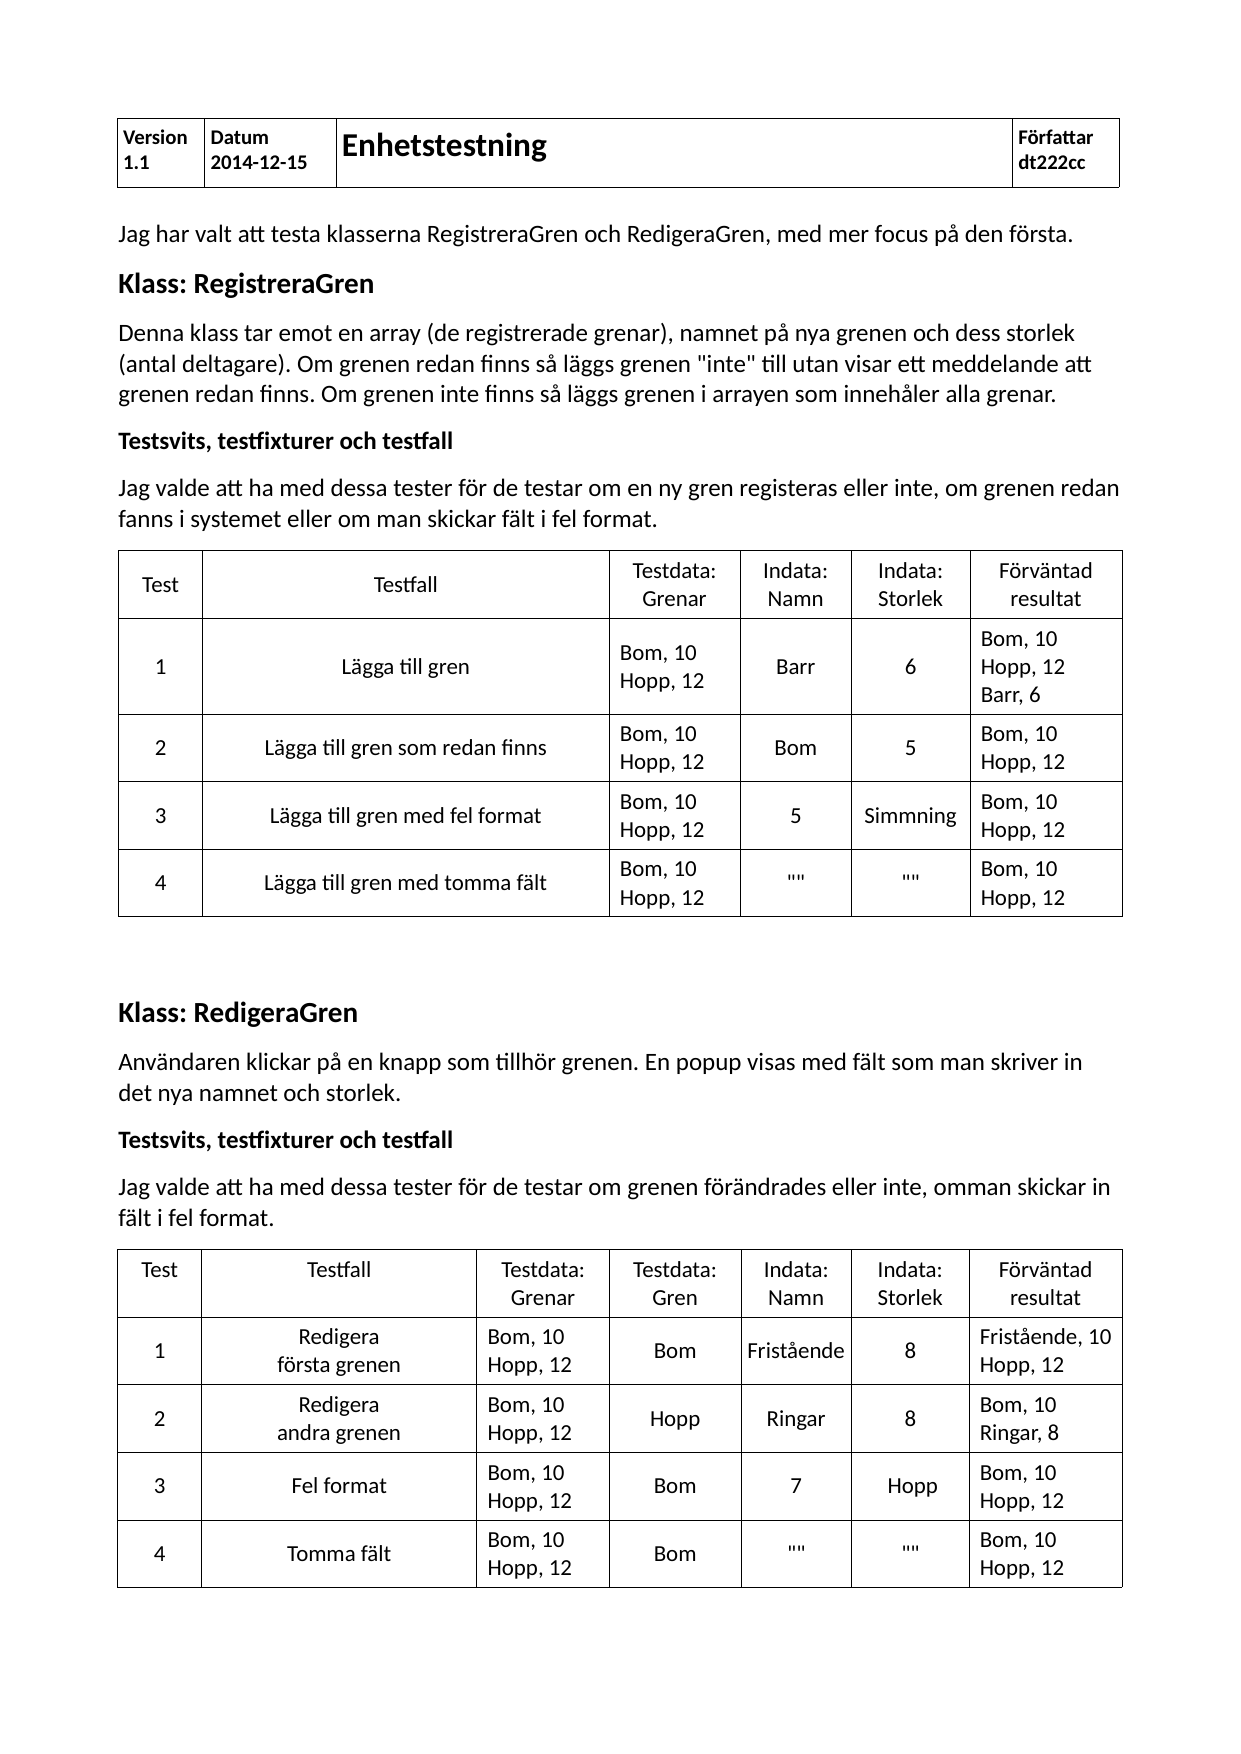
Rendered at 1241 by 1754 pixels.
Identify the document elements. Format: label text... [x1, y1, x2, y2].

table_cell Bom, 10 Hopp, 12 [610, 715, 740, 781]
table_cell 1 [119, 619, 202, 713]
text Jag valde att ha med dessa tester för de testar om grenen förändrades eller inte, omman skickar in fält i fel format. [118, 1171, 1122, 1232]
table_header Författar dt222cc [1013, 119, 1119, 187]
table_cell Bom, 10 Hopp, 12 [971, 715, 1122, 781]
table_cell Bom, 10 Hopp, 12 [971, 782, 1122, 849]
table_cell 6 [852, 619, 970, 713]
table_header Indata: Storlek [852, 1250, 969, 1317]
table_cell Bom, 10 Hopp, 12 [477, 1385, 609, 1452]
table_cell 4 [119, 850, 202, 916]
table_cell Simmning [852, 782, 970, 849]
table_cell "" [852, 1521, 969, 1587]
table_cell Bom [610, 1453, 741, 1519]
table_cell Bom, 10 Hopp, 12 [477, 1453, 609, 1519]
text Klass: RegistreraGren [118, 265, 1122, 301]
table_cell 1 [118, 1318, 201, 1384]
table_cell Bom, 10 Hopp, 12 [971, 850, 1122, 916]
table_cell Redigera andra grenen [202, 1385, 476, 1452]
text Klass: RedigeraGren [118, 994, 1122, 1030]
table_cell Tomma fält [202, 1521, 476, 1587]
text Testsvits, testfixturer och testfall [118, 1124, 1122, 1155]
table_cell Fel format [202, 1453, 476, 1519]
table_header Testdata: Gren [610, 1250, 741, 1317]
table_cell 8 [852, 1385, 969, 1452]
table_header Indata: Namn [742, 1250, 851, 1317]
table_cell Lägga till gren med tomma fält [203, 850, 609, 916]
table_cell "" [852, 850, 970, 916]
table_cell Fristående, 10 Hopp, 12 [970, 1318, 1122, 1384]
table_cell Hopp [610, 1385, 741, 1452]
table_header Test [119, 551, 202, 618]
table_header Testfall [202, 1250, 476, 1317]
text Användaren klickar på en knapp som tillhör grenen. En popup visas med fält som man skriver in det nya namnet och storlek. [118, 1046, 1122, 1107]
text Jag har valt att testa klasserna RegistreraGren och RedigeraGren, med mer focus på den första. [118, 187, 1122, 248]
table_cell Lägga till gren som redan finns [203, 715, 609, 781]
table_cell 2 [119, 715, 202, 781]
table_header Indata: Storlek [852, 551, 970, 618]
table_cell Bom [741, 715, 851, 781]
table_cell Lägga till gren [203, 619, 609, 713]
table_cell Bom [610, 1521, 741, 1587]
text Testsvits, testfixturer och testfall [118, 425, 1122, 456]
table_cell Bom, 10 Hopp, 12 [610, 782, 740, 849]
table_cell "" [742, 1521, 851, 1587]
table_cell Bom, 10 Ringar, 8 [970, 1385, 1122, 1452]
table_cell Bom, 10 Hopp, 12 [610, 850, 740, 916]
table_header Test [118, 1250, 201, 1317]
table_cell 2 [118, 1385, 201, 1452]
table_cell Bom, 10 Hopp, 12 [970, 1453, 1122, 1519]
table_cell Lägga till gren med fel format [203, 782, 609, 849]
table_cell Hopp [852, 1453, 969, 1519]
table_cell Barr [741, 619, 851, 713]
table_cell Bom, 10 Hopp, 12 [970, 1521, 1122, 1587]
table_cell Bom, 10 Hopp, 12 [477, 1521, 609, 1587]
table_cell 8 [852, 1318, 969, 1384]
table_cell Fristående [742, 1318, 851, 1384]
table_cell Bom, 10 Hopp, 12 [477, 1318, 609, 1384]
table_cell Redigera första grenen [202, 1318, 476, 1384]
table_header Förväntad resultat [970, 1250, 1122, 1317]
table_cell Bom [610, 1318, 741, 1384]
table_cell 5 [741, 782, 851, 849]
table_cell Bom, 10 Hopp, 12 Barr, 6 [971, 619, 1122, 713]
table_cell "" [741, 850, 851, 916]
table_header Testfall [203, 551, 609, 618]
table_cell 5 [852, 715, 970, 781]
table_cell 3 [119, 782, 202, 849]
table_cell Ringar [742, 1385, 851, 1452]
text Jag valde att ha med dessa tester för de testar om en ny gren registeras eller inte, om grenen redan fanns i systemet eller om man skickar fält i fel format. [118, 473, 1122, 534]
text Denna klass tar emot en array (de registrerade grenar), namnet på nya grenen och dess storlek (antal deltagare). Om grenen redan finns så läggs grenen "inte" till utan visar ett meddelande att grenen redan finns. Om grenen inte finns så läggs grenen i arrayen som innehåler alla grenar. [118, 317, 1122, 409]
table_header Indata: Namn [741, 551, 851, 618]
table_cell Bom, 10 Hopp, 12 [610, 619, 740, 713]
table_header Version 1.1 [118, 119, 204, 187]
table_header Datum 2014-12-15 [205, 119, 336, 187]
table_header Testdata: Grenar [610, 551, 740, 618]
table_cell 4 [118, 1521, 201, 1587]
table_cell 7 [742, 1453, 851, 1519]
table_header Testdata: Grenar [477, 1250, 609, 1317]
table_header Enhetstestning [337, 119, 1012, 187]
table_header Förväntad resultat [971, 551, 1122, 618]
table_cell 3 [118, 1453, 201, 1519]
